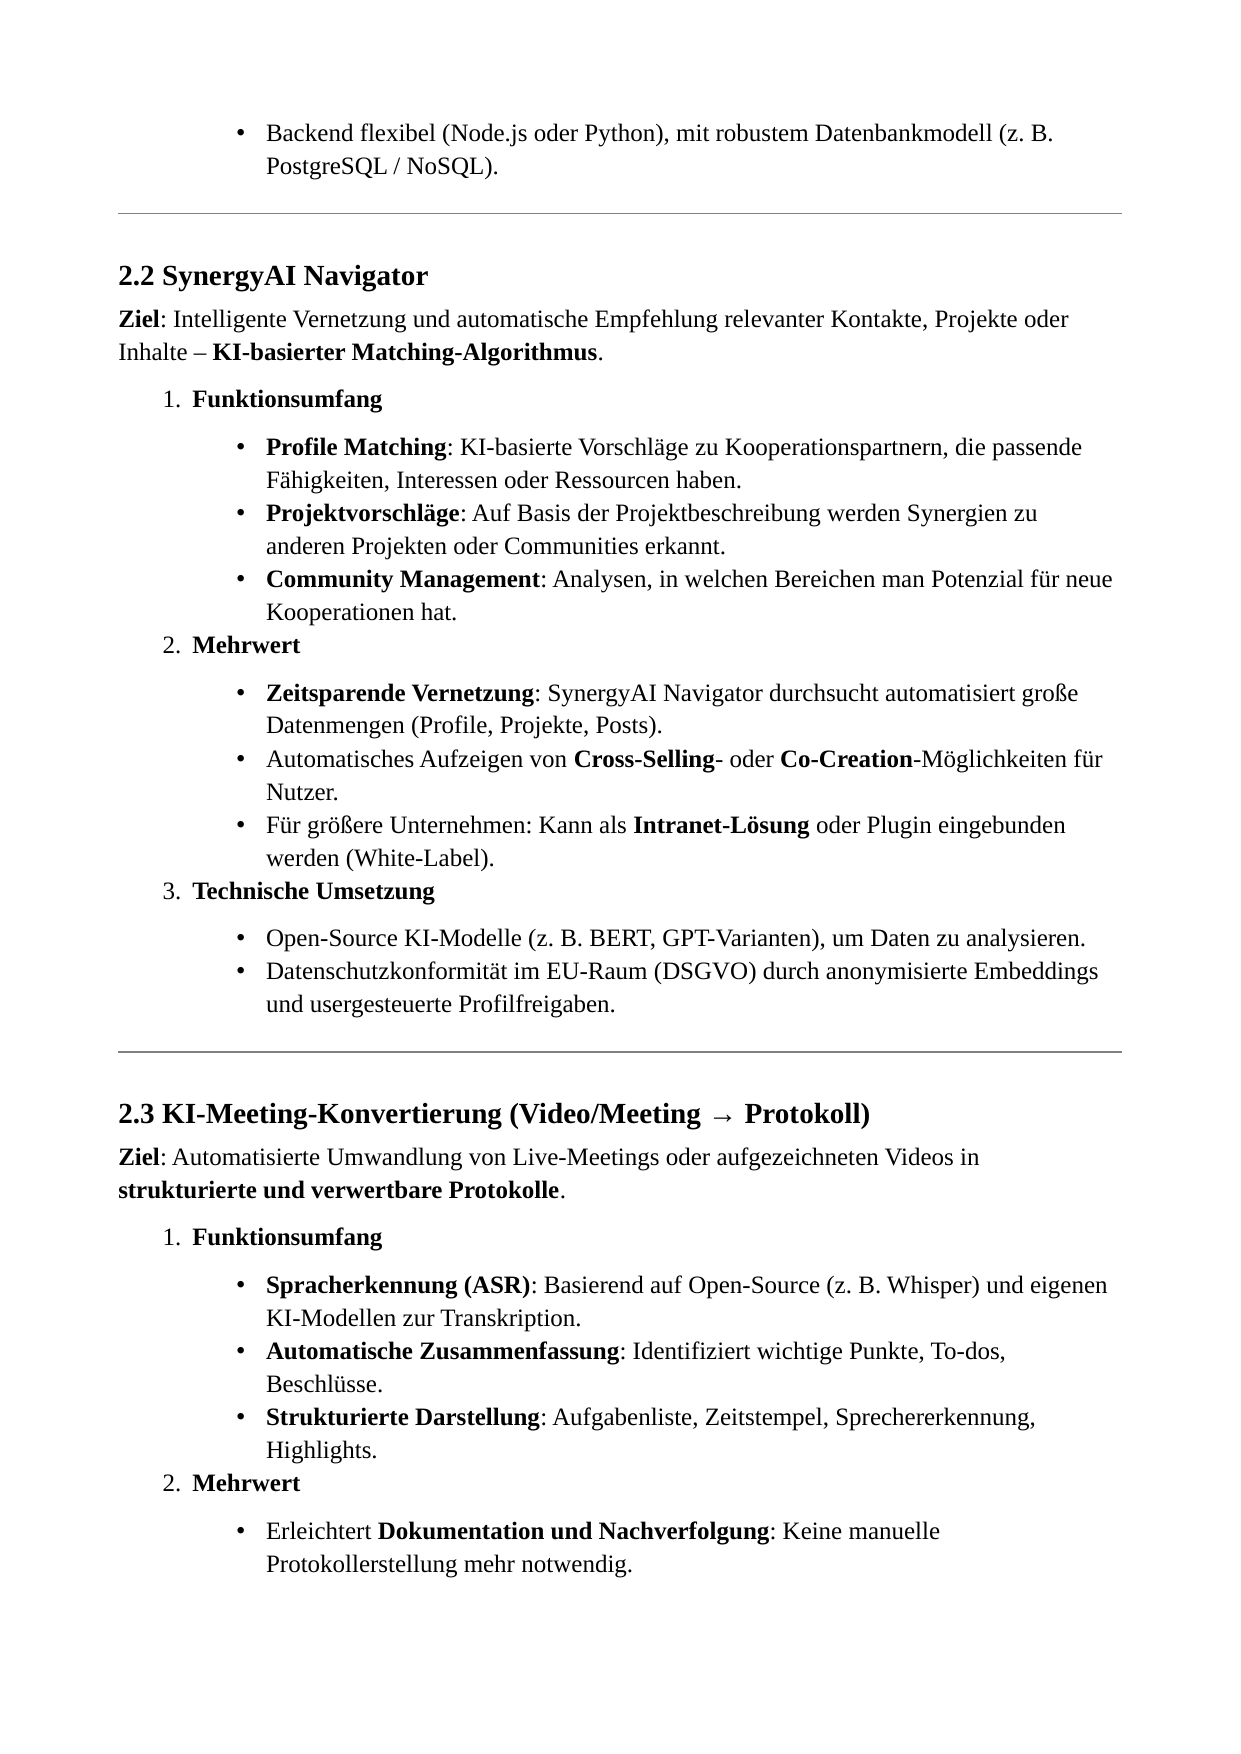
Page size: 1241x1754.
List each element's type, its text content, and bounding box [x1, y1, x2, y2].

list Zeitsparende Vernetzung: SynergyAI Navigator durchsucht automatisiert große Datenmengen (Profile, Projekte, Posts). [236, 678, 1122, 739]
list Projektvorschläge: Auf Basis der Projektbeschreibung werden Synergien zu anderen Projekten oder Communities erkannt. [236, 498, 1122, 560]
list Mehrwert [162, 1468, 1122, 1497]
list Strukturierte Darstellung: Aufgabenliste, Zeitstempel, Sprechererkennung, Highlights. [236, 1402, 1122, 1464]
list Funktionsumfang [162, 1222, 1122, 1251]
list Spracherkennung (ASR): Basierend auf Open-Source (z. B. Whisper) und eigenen KI-Modellen zur Transkription. [236, 1270, 1122, 1332]
subtitle 2.2 SynergyAI Navigator [118, 258, 1122, 291]
list Datenschutzkonformität im EU-Raum (DSGVO) durch anonymisierte Embeddings und usergesteuerte Profilfreigaben. [236, 956, 1122, 1018]
text Ziel: Intelligente Vernetzung und automatische Empfehlung relevanter Kontakte, Projekte oder Inhalte – KI-basierter Matching-Algorithmus. [118, 304, 1122, 365]
list Community Management: Analysen, in welchen Bereichen man Potenzial für neue Kooperationen hat. [236, 564, 1122, 626]
list Automatisches Aufzeigen von Cross-Selling- oder Co-Creation-Möglichkeiten für Nutzer. [236, 744, 1122, 805]
list Für größere Unternehmen: Kann als Intranet-Lösung oder Plugin eingebunden werden (White-Label). [236, 810, 1122, 871]
text Ziel: Automatisierte Umwandlung von Live-Meetings oder aufgezeichneten Videos in strukturierte und verwertbare Protokolle. [118, 1142, 1122, 1204]
list Mehrwert [162, 630, 1122, 659]
list Erleichtert Dokumentation und Nachverfolgung: Keine manuelle Protokollerstellung mehr notwendig. [236, 1516, 1122, 1578]
subtitle 2.3 KI-Meeting-Konvertierung (Video/Meeting → Protokoll) [118, 1096, 1122, 1129]
list Open-Source KI-Modelle (z. B. BERT, GPT-Varianten), um Daten zu analysieren. [236, 923, 1122, 952]
list Technische Umsetzung [162, 876, 1122, 904]
list Profile Matching: KI-basierte Vorschläge zu Kooperationspartnern, die passende Fähigkeiten, Interessen oder Ressourcen haben. [236, 432, 1122, 494]
list Backend flexibel (Node.js oder Python), mit robustem Datenbankmodell (z. B. PostgreSQL / NoSQL). [236, 118, 1122, 180]
list Funktionsumfang [162, 384, 1122, 413]
list Automatische Zusammenfassung: Identifiziert wichtige Punkte, To-dos, Beschlüsse. [236, 1336, 1122, 1398]
